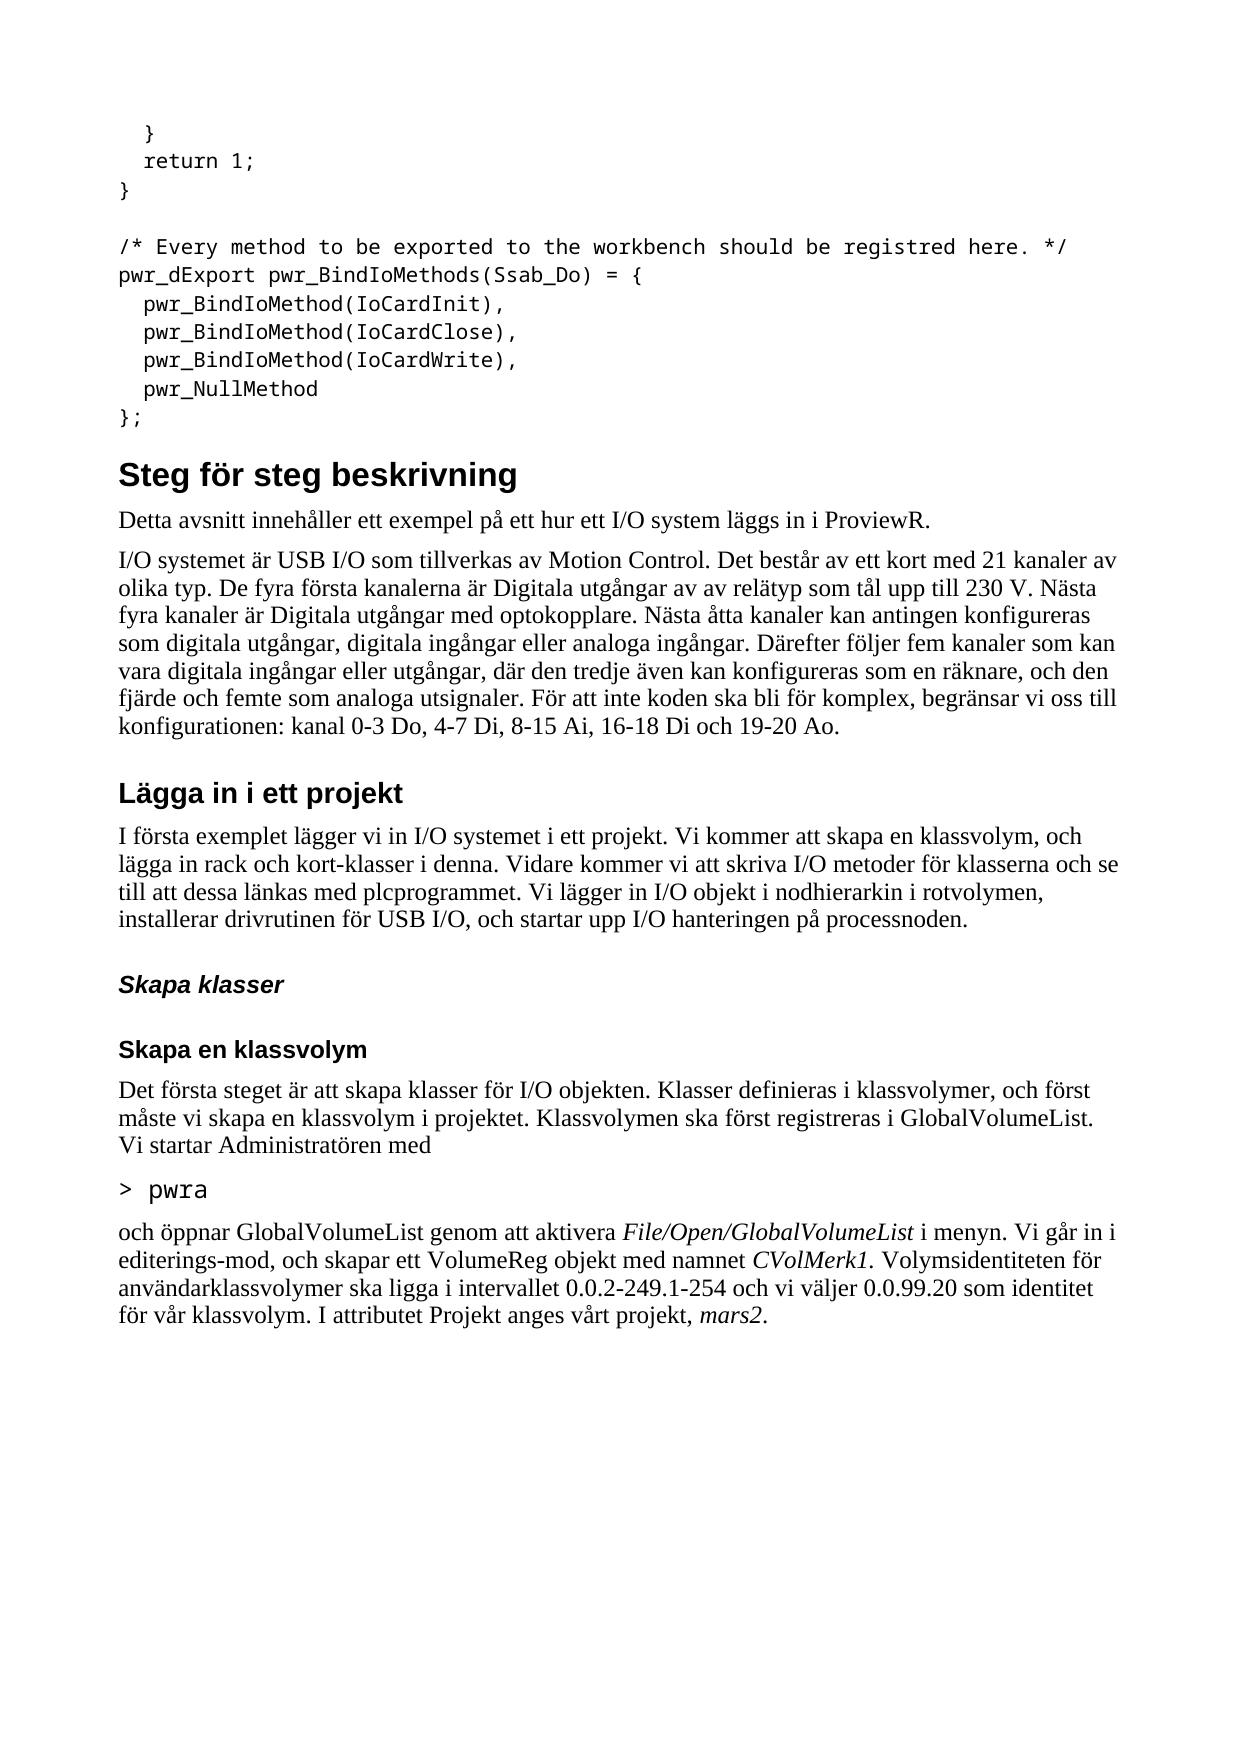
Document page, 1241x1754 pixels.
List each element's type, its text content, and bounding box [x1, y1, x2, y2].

subtitle Lägga in i ett projekt [118, 777, 1122, 810]
text pwr_dExport pwr_BindIoMethods(Ssab_Do) = { [118, 260, 1122, 289]
text pwr_BindIoMethod(IoCardClose), [118, 317, 1122, 346]
text } [118, 175, 1122, 203]
text return 1; [118, 147, 1122, 175]
text pwr_BindIoMethod(IoCardWrite), [118, 346, 1122, 374]
text } [118, 118, 1122, 147]
text pwr_BindIoMethod(IoCardInit), [118, 289, 1122, 317]
text }; [118, 402, 1122, 431]
text I första exemplet lägger vi in I/O systemet i ett projekt. Vi kommer att skapa en klassvolym, och lägga in rack och kort-klasser i denna. Vidare kommer vi att skriva I/O metoder för klasserna och se till att dessa länkas med plcprogrammet. Vi lägger in I/O objekt i nodhierarkin i rotvolymen, installerar drivrutinen för USB I/O, och startar upp I/O hanteringen på processnoden. [118, 822, 1122, 933]
subtitle Skapa en klassvolym [118, 1036, 1122, 1064]
text /* Every method to be exported to the workbench should be registred here. */ [118, 232, 1122, 260]
subtitle Skapa klasser [118, 971, 1122, 998]
subtitle Steg för steg beskrivning [118, 456, 1122, 493]
text Det första steget är att skapa klasser för I/O objekten. Klasser definieras i klassvolymer, och först måste vi skapa en klassvolym i projektet. Klassvolymen ska först registreras i GlobalVolumeList. Vi startar Administratören med [118, 1076, 1122, 1159]
text och öppnar GlobalVolumeList genom att aktivera File/Open/GlobalVolumeList i menyn. Vi går in i editerings-mod, och skapar ett VolumeReg objekt med namnet CVolMerk1. Volymsidentiteten för användarklassvolymer ska ligga i intervallet 0.0.2-249.1-254 och vi väljer 0.0.99.20 som identitet för vår klassvolym. I attributet Projekt anges vårt projekt, mars2. [118, 1218, 1122, 1329]
text I/O systemet är USB I/O som tillverkas av Motion Control. Det består av ett kort med 21 kanaler av olika typ. De fyra första kanalerna är Digitala utgångar av av relätyp som tål upp till 230 V. Nästa fyra kanaler är Digitala utgångar med optokopplare. Nästa åtta kanaler kan antingen konfigureras som digitala utgångar, digitala ingångar eller analoga ingångar. Därefter följer fem kanaler som kan vara digitala ingångar eller utgångar, där den tredje även kan konfigureras som en räknare, och den fjärde och femte som analoga utsignaler. För att inte koden ska bli för komplex, begränsar vi oss till konfigurationen: kanal 0-3 Do, 4-7 Di, 8-15 Ai, 16-18 Di och 19-20 Ao. [118, 546, 1122, 740]
text pwr_NullMethod [118, 374, 1122, 402]
text > pwra [118, 1172, 1122, 1206]
text Detta avsnitt innehåller ett exempel på ett hur ett I/O system läggs in i ProviewR. [118, 506, 1122, 533]
